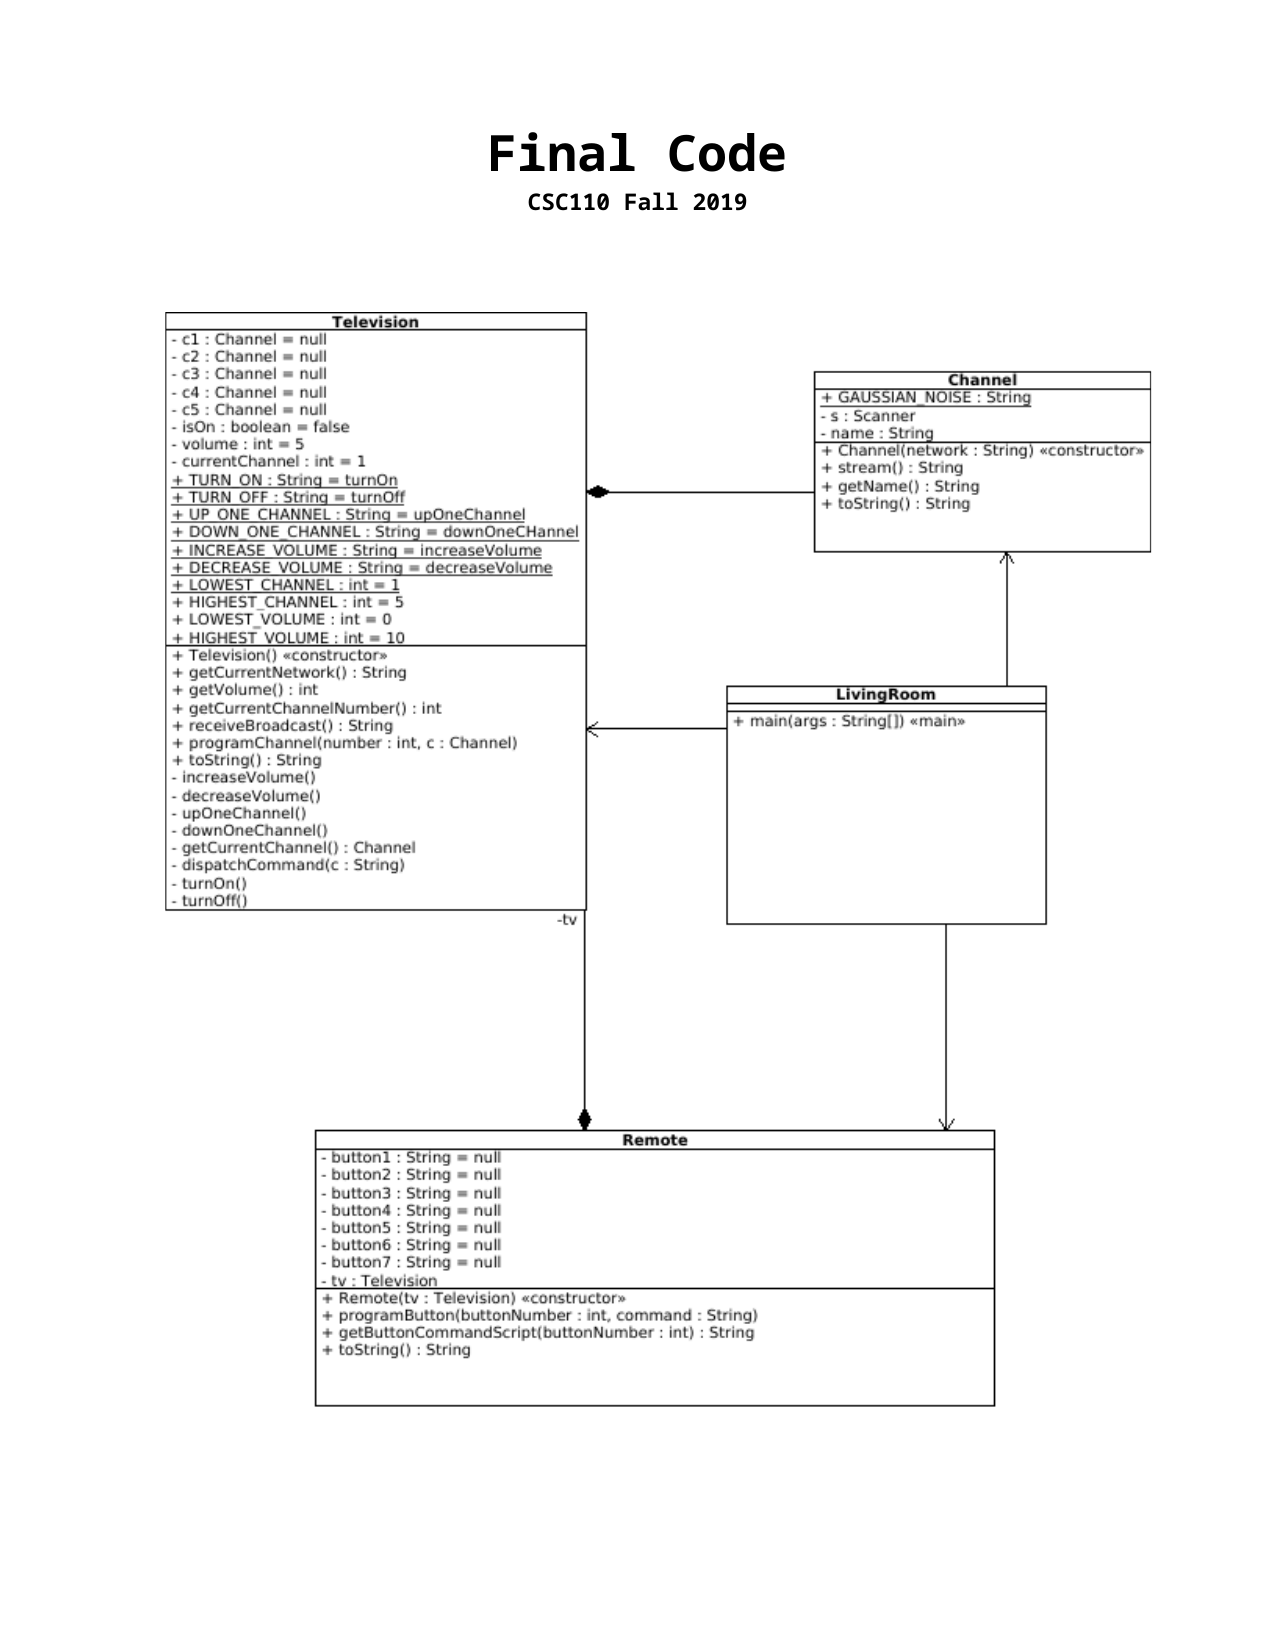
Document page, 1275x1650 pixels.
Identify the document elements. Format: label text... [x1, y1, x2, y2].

text Final Code [118, 118, 1157, 186]
text CSC110 Fall 2019 [118, 186, 1157, 217]
picture [165, 312, 1152, 1410]
